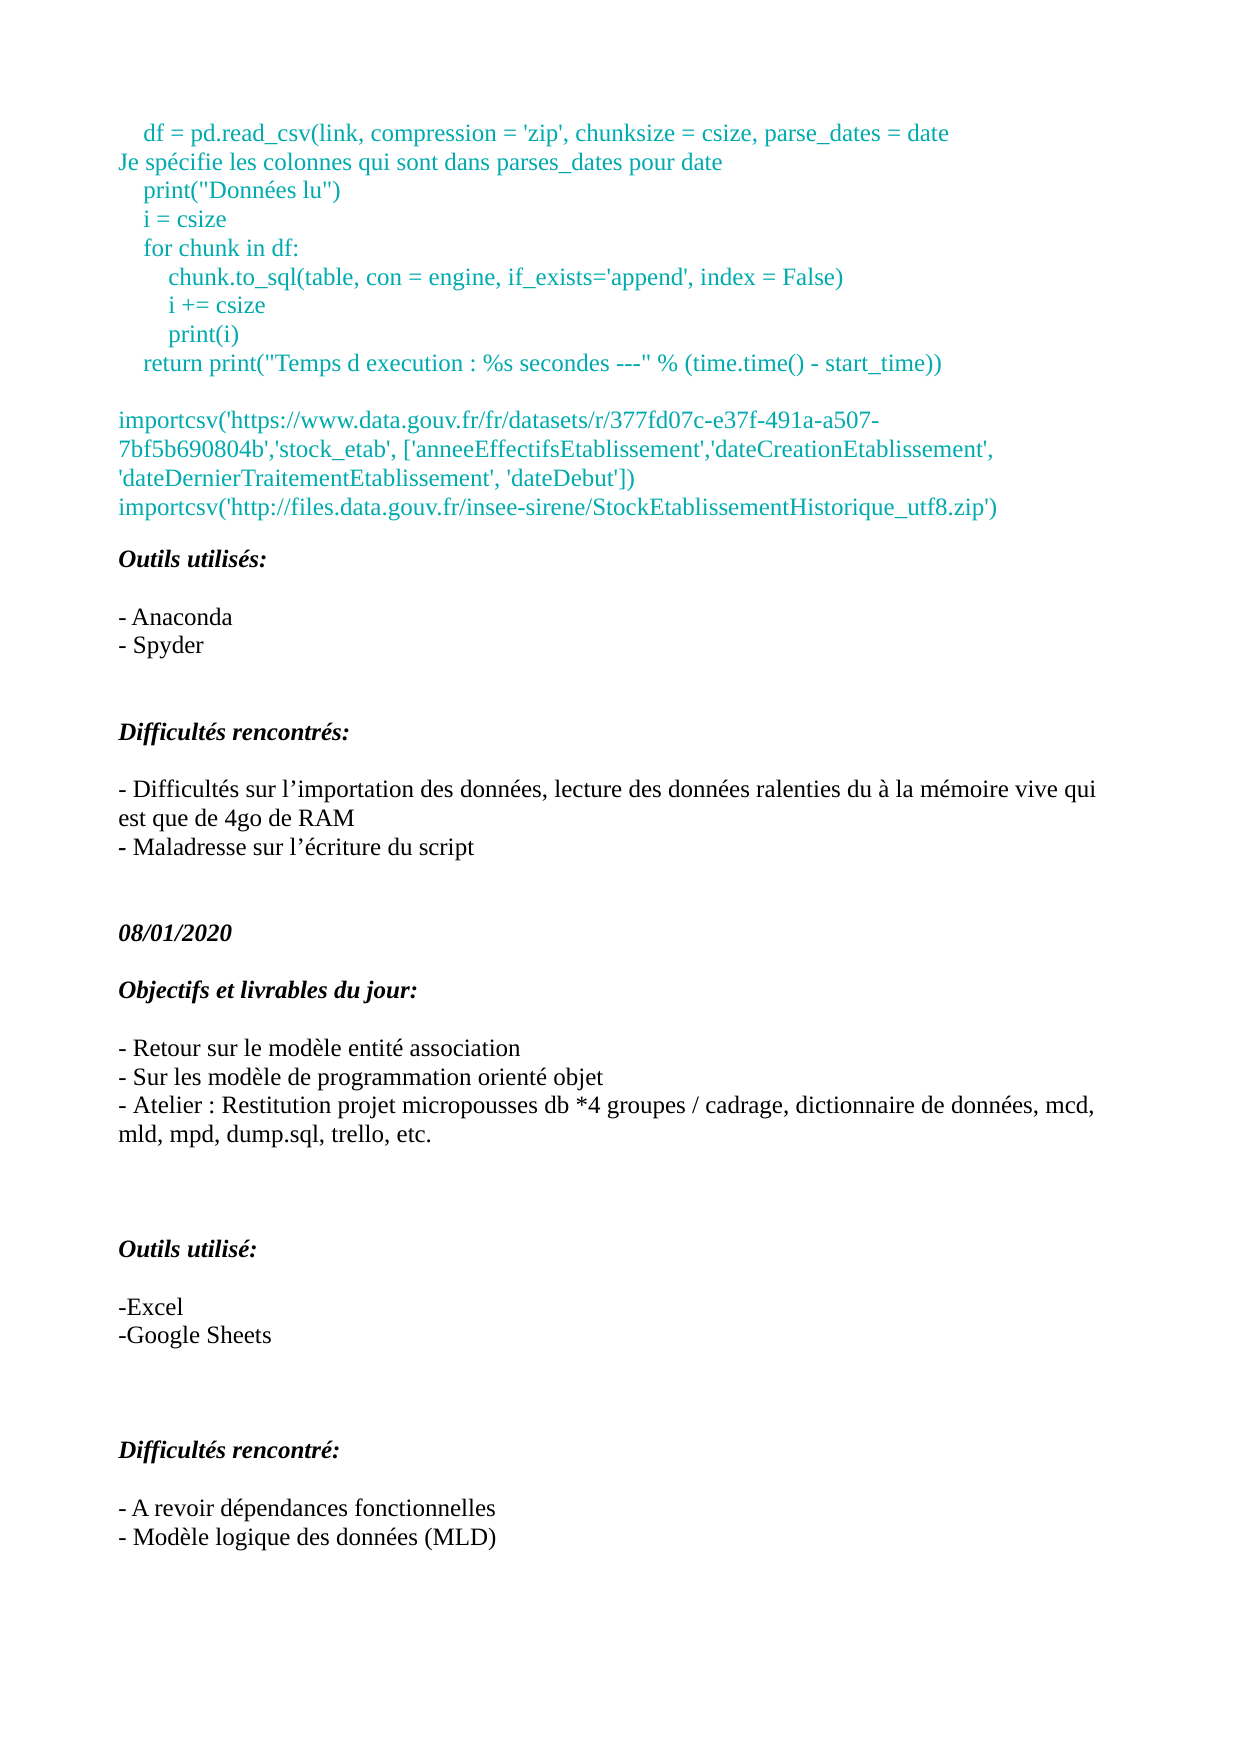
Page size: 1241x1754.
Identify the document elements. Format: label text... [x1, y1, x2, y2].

text i += csize [118, 291, 1122, 319]
text print(i) [118, 319, 1122, 348]
text - Sur les modèle de programmation orienté objet [118, 1062, 1122, 1091]
text -Excel [118, 1292, 1122, 1321]
text - Maladresse sur l’écriture du script [118, 832, 1122, 861]
text df = pd.read_csv(link, compression = 'zip', chunksize = csize, parse_dates = date [118, 118, 1122, 147]
text 08/01/2020 [118, 918, 1122, 947]
text return print("Temps d execution : %s secondes ---" % (time.time() - start_time)) [118, 348, 1122, 377]
text -Google Sheets [118, 1321, 1122, 1349]
text i = csize [118, 204, 1122, 233]
text importcsv('https://www.data.gouv.fr/fr/datasets/r/377fd07c-e37f-491a-a507-7bf5b690804b','stock_etab', ['anneeEffectifsEtablissement','dateCreationEtablissement', 'dateDernierTraitementEtablissement', 'dateDebut']) [118, 406, 1122, 492]
text Difficultés rencontré: [118, 1436, 1122, 1464]
text - Difficultés sur l’importation des données, lecture des données ralenties du à la mémoire vive qui est que de 4go de RAM [118, 774, 1122, 832]
text Outils utilisé: [118, 1234, 1122, 1263]
text - Atelier : Restitution projet micropousses db *4 groupes / cadrage, dictionnaire de données, mcd, mld, mpd, dump.sql, trello, etc. [118, 1091, 1122, 1148]
text Outils utilisés: [118, 544, 1122, 573]
text - Modèle logique des données (MLD) [118, 1522, 1122, 1551]
text Objectifs et livrables du jour: [118, 976, 1122, 1004]
text - Spyder [118, 631, 1122, 659]
text importcsv('http://files.data.gouv.fr/insee-sirene/StockEtablissementHistorique_utf8.zip') [118, 492, 1122, 521]
text Je spécifie les colonnes qui sont dans parses_dates pour date [118, 147, 1122, 176]
text print("Données lu") [118, 176, 1122, 204]
text - A revoir dépendances fonctionnelles [118, 1493, 1122, 1522]
text for chunk in df: [118, 233, 1122, 262]
text - Anaconda [118, 602, 1122, 631]
text chunk.to_sql(table, con = engine, if_exists='append', index = False) [118, 262, 1122, 291]
text - Retour sur le modèle entité association [118, 1033, 1122, 1062]
text Difficultés rencontrés: [118, 717, 1122, 746]
